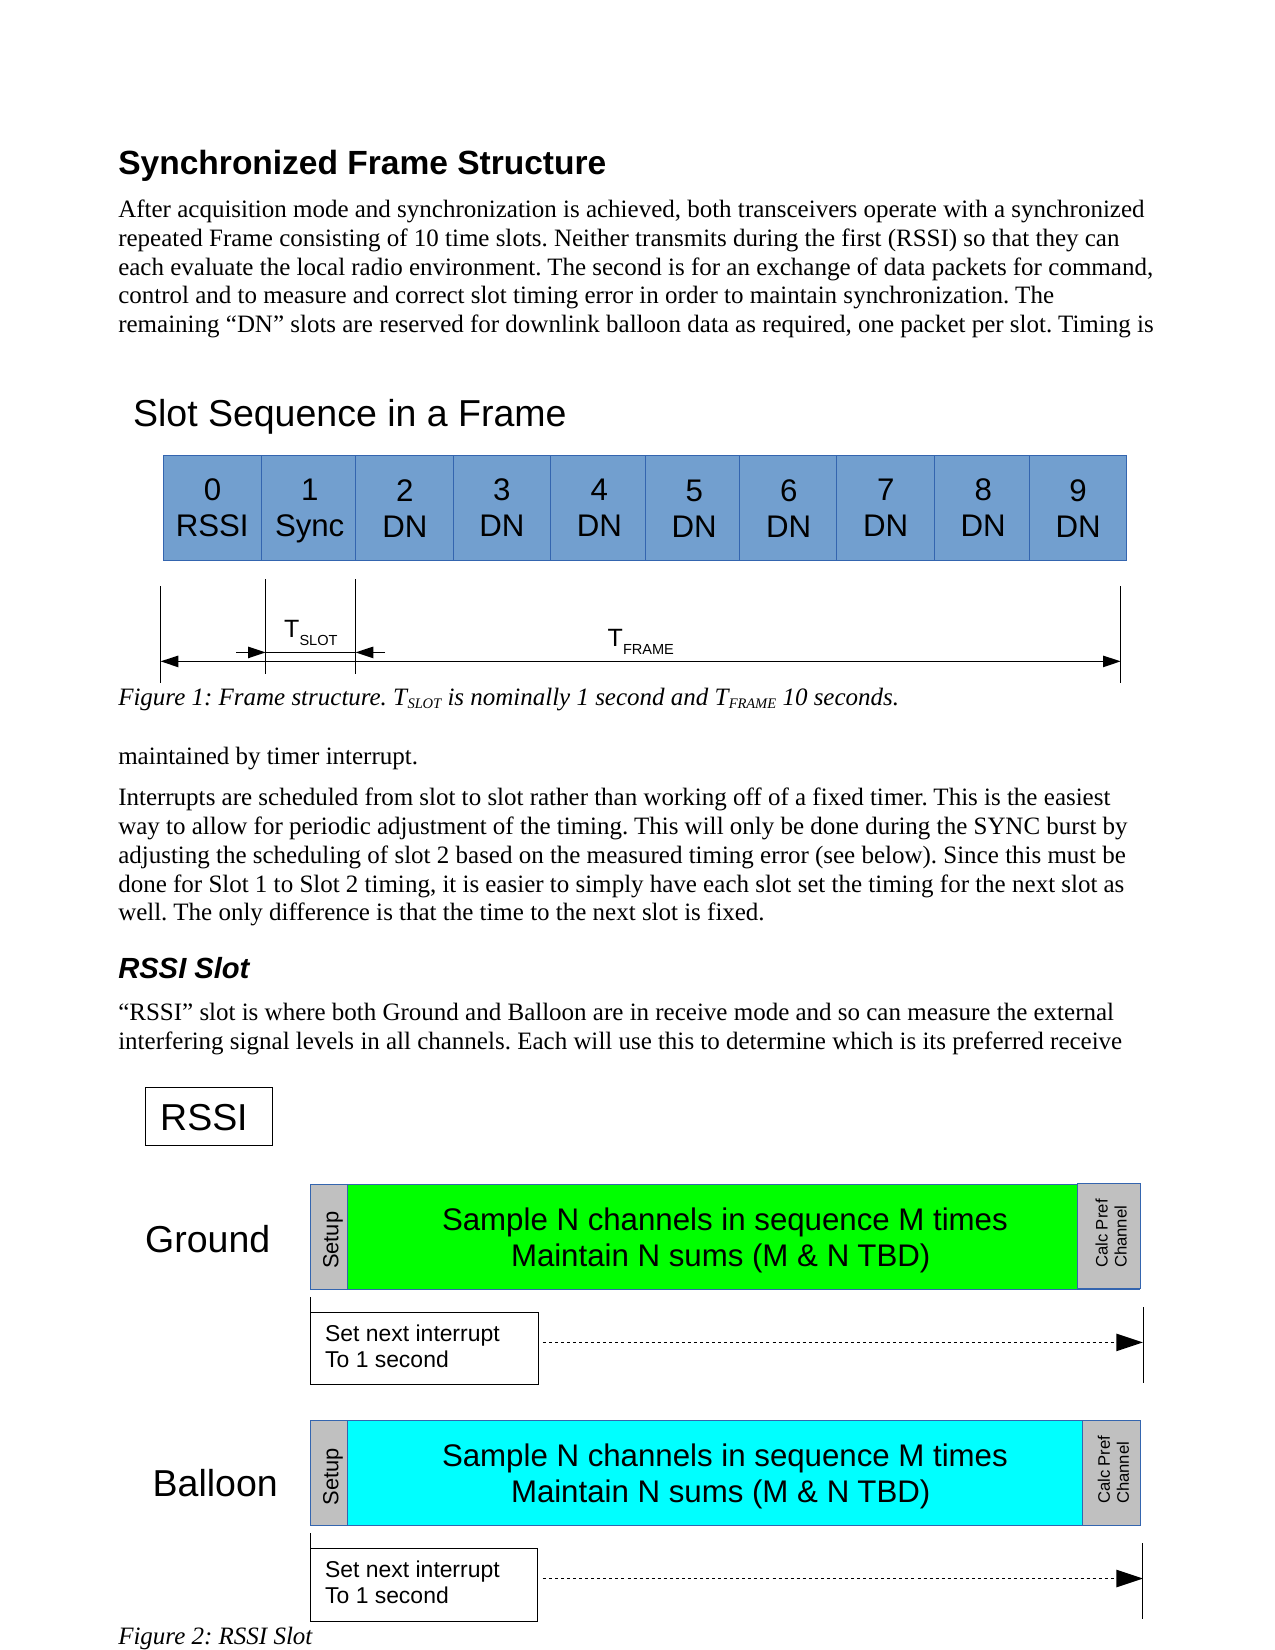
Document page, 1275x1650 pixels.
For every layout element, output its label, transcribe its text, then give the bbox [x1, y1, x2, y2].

text “RSSI” slot is where both Ground and Balloon are in receive mode and so can measure the external interfering signal levels in all channels. Each will use this to determine which is its preferred receive [118, 997, 1157, 1055]
text [118, 384, 1127, 396]
subtitle RSSI Slot [118, 951, 1157, 985]
text Figure 1: Frame structure. TSLOT is nominally 1 second and TFRAME 10 seconds. [118, 396, 1127, 711]
text Figure 2: RSSI Slot [118, 1100, 1159, 1650]
text Interrupts are scheduled from slot to slot rather than working off of a fixed timer. This is the easiest way to allow for periodic adjustment of the timing. This will only be done during the SYNC burst by adjusting the scheduling of slot 2 based on the measured timing error (see below). Since this must be done for Slot 1 to Slot 2 timing, it is easier to simply have each slot set the timing for the next slot as well. The only difference is that the time to the next slot is fixed. [118, 782, 1157, 926]
text [273, 1088, 1159, 1100]
subtitle Synchronized Frame Structure [118, 143, 1157, 182]
text After acquisition mode and synchronization is achieved, both transceivers operate with a synchronized repeated Frame consisting of 10 time slots. Neither transmits during the first (RSSI) so that they can each evaluate the local radio environment. The second is for an exchange of data packets for command, control and to measure and correct slot timing error in order to maintain synchronization. The remaining “DN” slots are reserved for downlink balloon data as required, one packet per slot. Timing is maintained by timer interrupt. [118, 194, 1157, 770]
